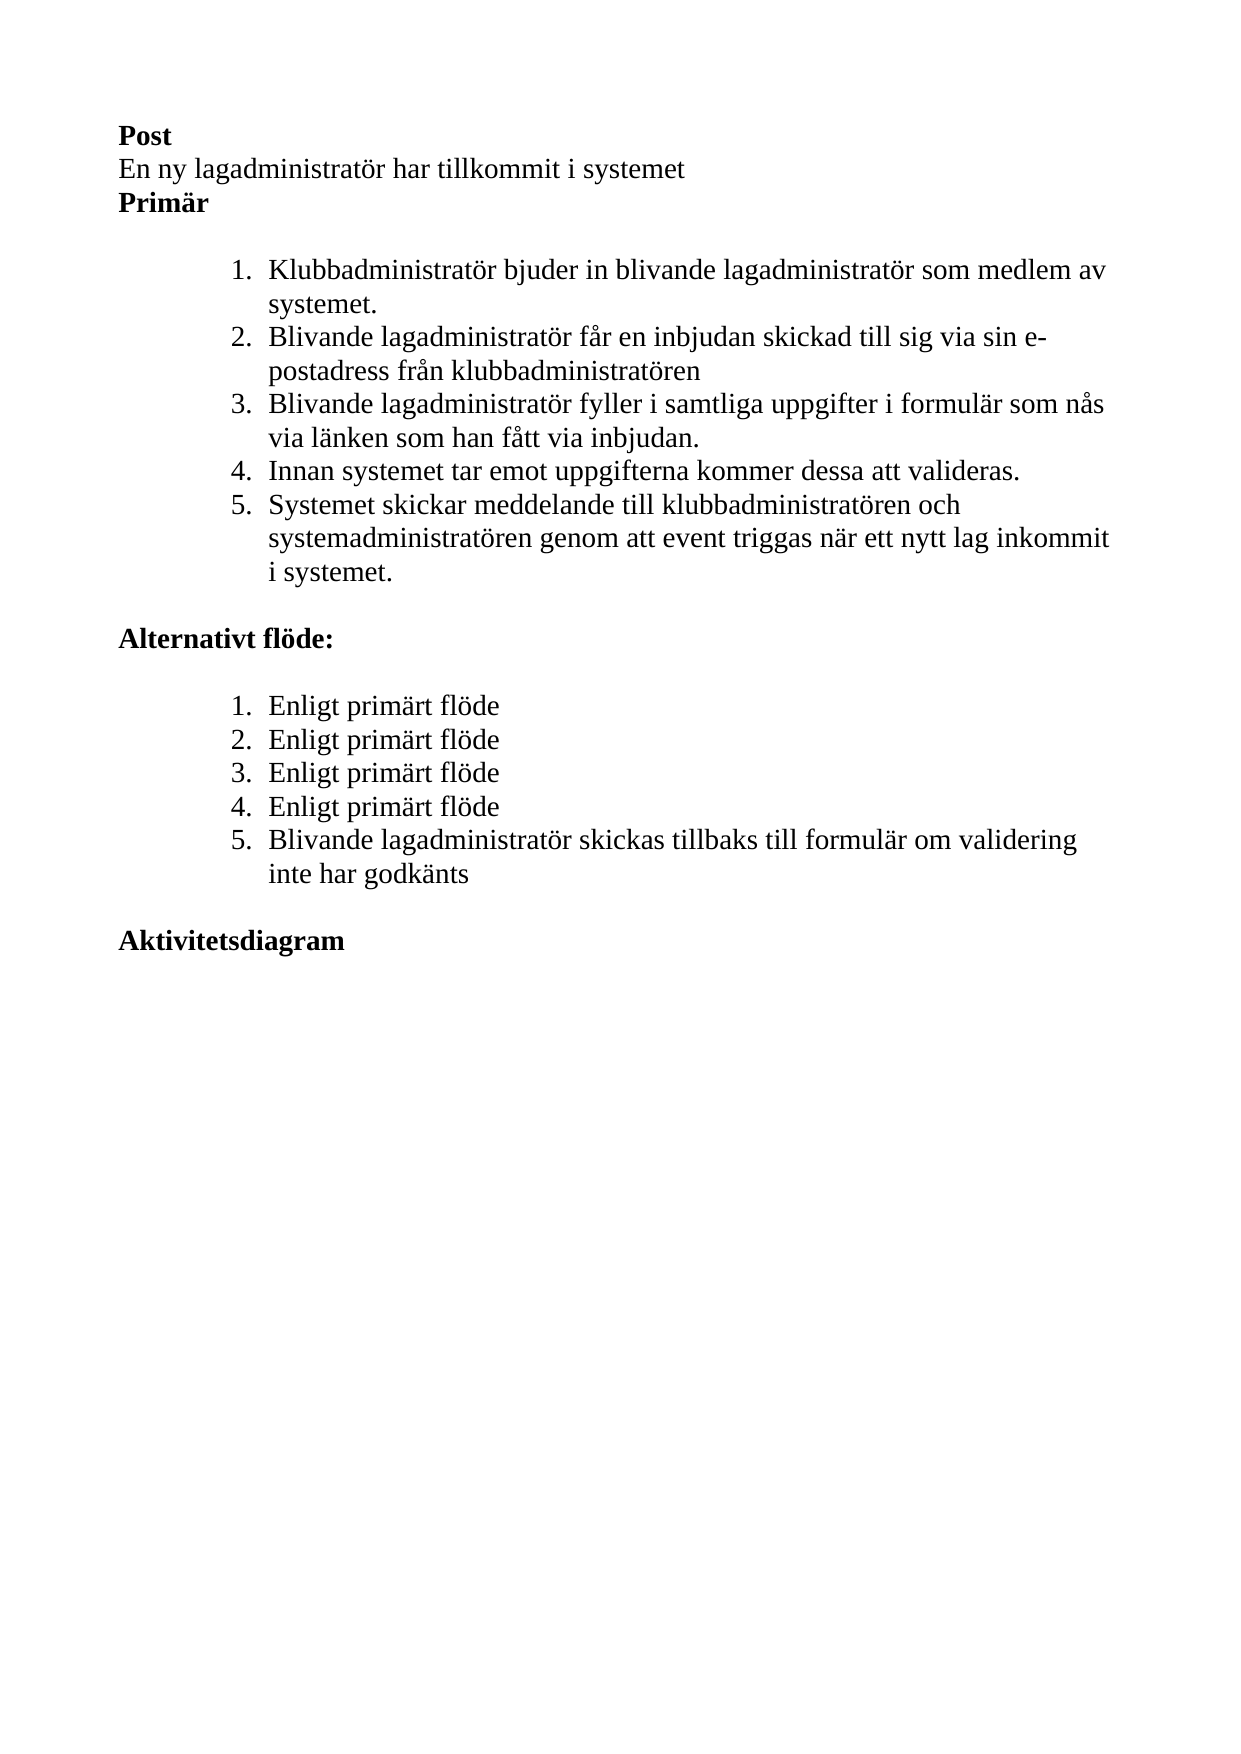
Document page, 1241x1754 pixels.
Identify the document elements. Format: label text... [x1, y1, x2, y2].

text Alternativt flöde: [118, 621, 1122, 655]
list Blivande lagadministratör skickas tillbaks till formulär om validering inte har godkänts [231, 822, 1122, 889]
text Aktivitetsdiagram [118, 923, 1122, 957]
text Primär [118, 185, 1122, 219]
list Systemet skickar meddelande till klubbadministratören och systemadministratören genom att event triggas när ett nytt lag inkommit i systemet. [231, 487, 1122, 588]
list Blivande lagadministratör fyller i samtliga uppgifter i formulär som nås via länken som han fått via inbjudan. [231, 386, 1122, 453]
list Klubbadministratör bjuder in blivande lagadministratör som medlem av systemet. [231, 252, 1122, 319]
text En ny lagadministratör har tillkommit i systemet [118, 152, 1122, 185]
list Enligt primärt flöde [231, 722, 1122, 755]
text Post [118, 118, 1122, 152]
list Enligt primärt flöde [231, 755, 1122, 789]
list Enligt primärt flöde [231, 789, 1122, 822]
list Blivande lagadministratör får en inbjudan skickad till sig via sin e-postadress från klubbadministratören [231, 319, 1122, 386]
list Enligt primärt flöde [231, 688, 1122, 722]
list Innan systemet tar emot uppgifterna kommer dessa att valideras. [231, 453, 1122, 487]
